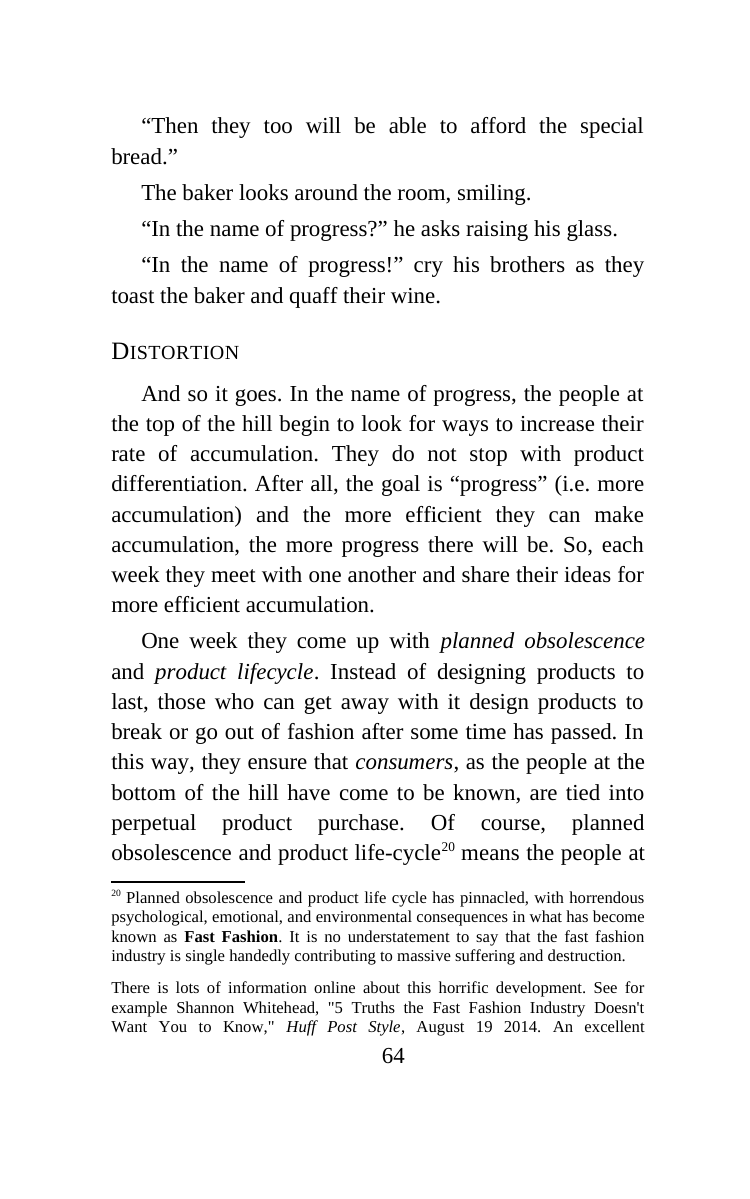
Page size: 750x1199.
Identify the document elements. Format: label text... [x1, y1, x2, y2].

text Planned obsolescence and product life cycle has pinnacled, with horrendous psychological, emotional, and environmental consequences in what has become known as Fast Fashion. It is no understatement to say that the fast fashion industry is single handedly contributing to massive suffering and destruction. [111, 888, 645, 965]
text “In the name of progress!” cry his brothers as they toast the baker and quaff their wine. [111, 251, 645, 308]
subtitle Distortion [111, 336, 645, 365]
text And so it goes. In the name of progress, the people at the top of the hill begin to look for ways to increase their rate of accumulation. They do not stop with product differentiation. After all, the goal is “progress” (i.e. more accumulation) and the more efficient they can make accumulation, the more progress there will be. So, each week they meet with one another and share their ideas for more efficient accumulation. [111, 380, 645, 618]
text “In the name of progress?” he asks raising his glass. [111, 215, 645, 242]
text One week they come up with planned obsolescence and product lifecycle. Instead of designing products to last, those who can get away with it design products to break or go out of fashion after some time has passed. In this way, they ensure that consumers, as the people at the bottom of the hill have come to be known, are tied into perpetual product purchase. Of course, planned obsolescence and product life-cycle means the people at [111, 627, 645, 865]
text The baker looks around the room, smiling. [111, 179, 645, 205]
text “Then they too will be able to afford the special bread.” [111, 112, 645, 169]
text There is lots of information online about this horrific development. See for example Shannon Whitehead, "5 Truths the Fast Fashion Industry Doesn't Want You to Know," Huff Post Style, August 19 2014. An excellent [111, 978, 645, 1036]
